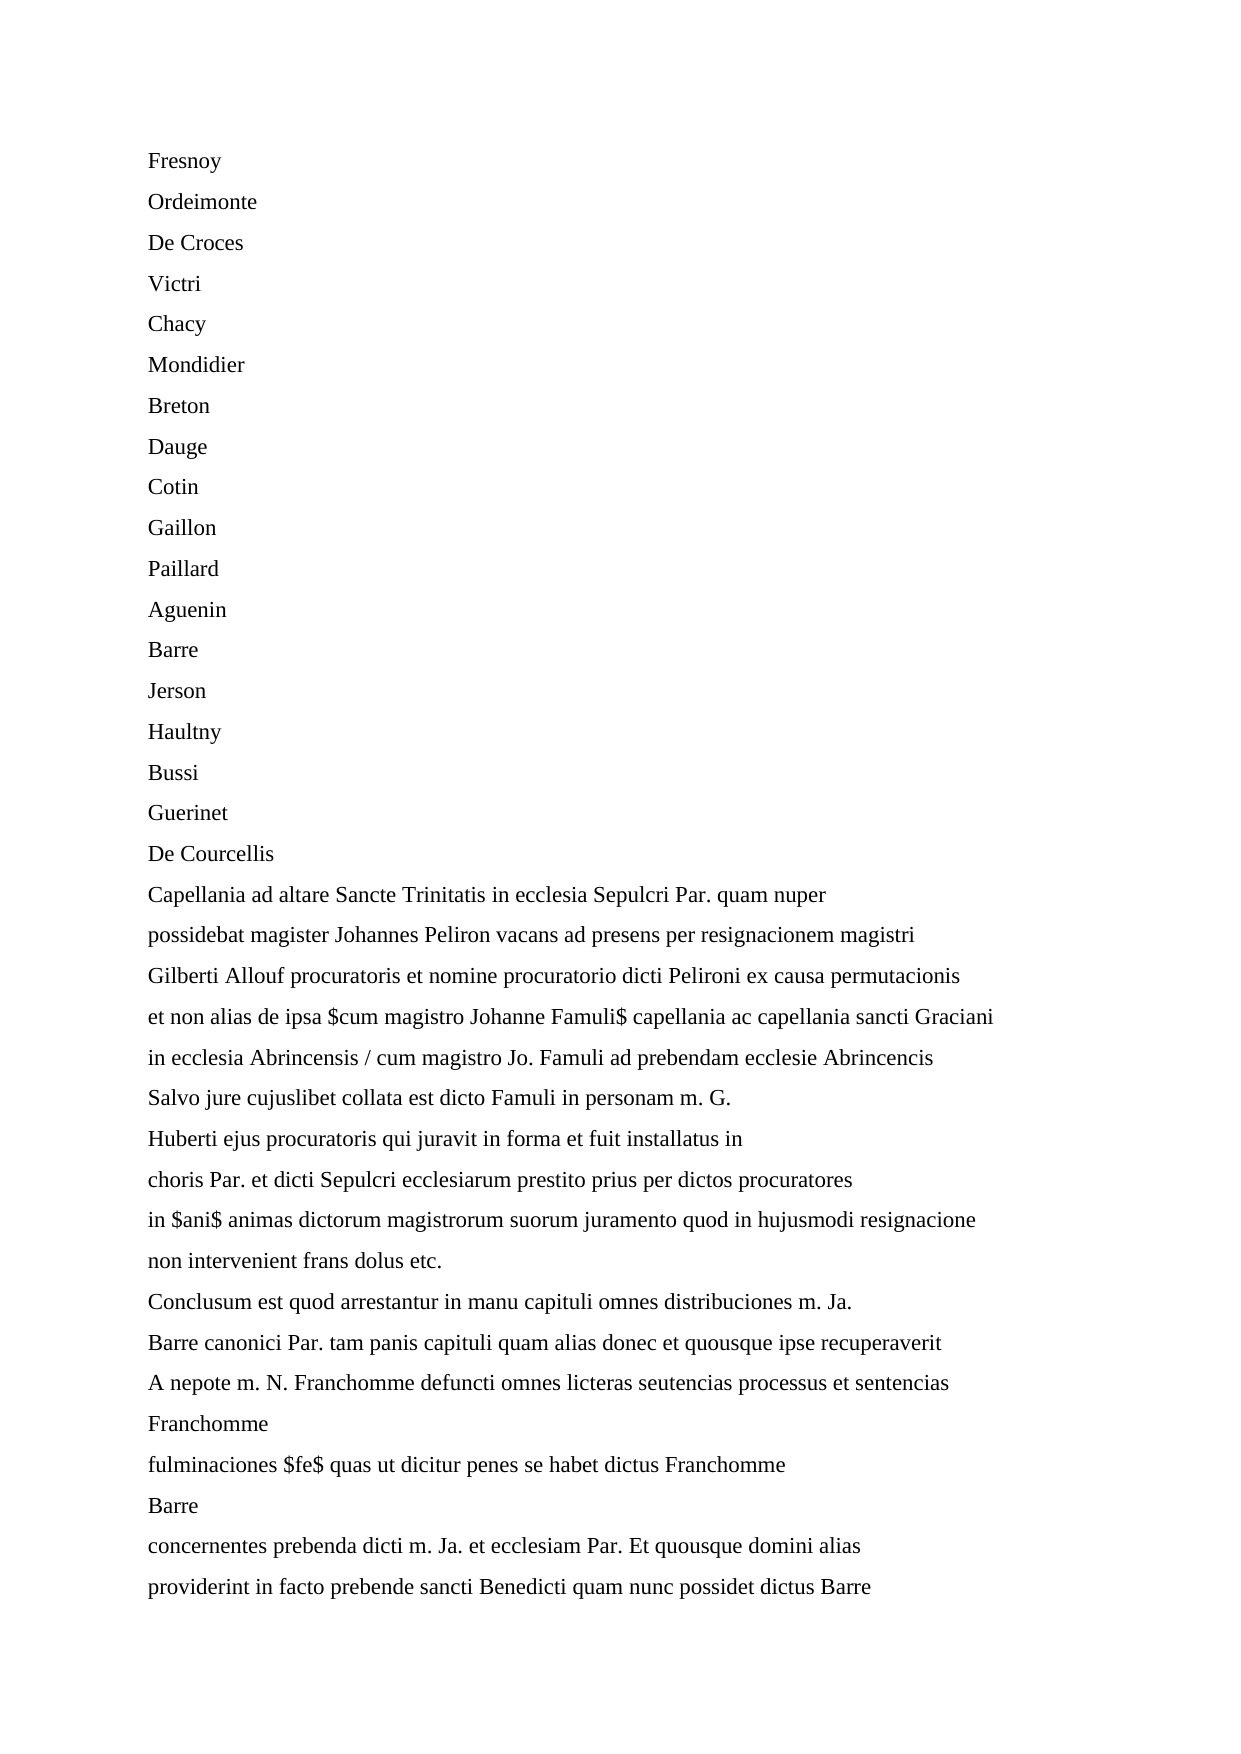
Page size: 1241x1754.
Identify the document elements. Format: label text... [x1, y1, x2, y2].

text Barre [148, 1492, 1093, 1518]
text in $ani$ animas dictorum magistrorum suorum juramento quod in hujusmodi resignacione [148, 1207, 1093, 1233]
text Franchomme [148, 1410, 1093, 1437]
text choris Par. et dicti Sepulcri ecclesiarum prestito prius per dictos procuratores [148, 1166, 1093, 1192]
text Salvo jure cujuslibet collata est dicto Famuli in personam m. G. [148, 1084, 1093, 1111]
text Jerson [148, 677, 1093, 703]
text concernentes prebenda dicti m. Ja. et ecclesiam Par. Et quousque domini alias [148, 1532, 1093, 1559]
text Gaillon [148, 514, 1093, 541]
text Cotin [148, 473, 1093, 500]
text Huberti ejus procuratoris qui juravit in forma et fuit installatus in [148, 1125, 1093, 1151]
text Paillard [148, 555, 1093, 581]
text Barre canonici Par. tam panis capituli quam alias donec et quousque ipse recuperaverit [148, 1329, 1093, 1355]
text Barre [148, 636, 1093, 663]
text possidebat magister Johannes Peliron vacans ad presens per resignacionem magistri [148, 921, 1093, 948]
text Guerinet [148, 799, 1093, 826]
text Conclusum est quod arrestantur in manu capituli omnes distribuciones m. Ja. [148, 1288, 1093, 1314]
text De Courcellis [148, 840, 1093, 866]
text non intervenient frans dolus etc. [148, 1247, 1093, 1274]
text Fresnoy [148, 148, 1093, 174]
text A nepote m. N. Franchomme defuncti omnes licteras seutencias processus et sentencias [148, 1369, 1093, 1396]
text Breton [148, 392, 1093, 418]
text Victri [148, 270, 1093, 296]
text fulminaciones $fe$ quas ut dicitur penes se habet dictus Franchomme [148, 1451, 1093, 1477]
text Mondidier [148, 351, 1093, 378]
text De Croces [148, 229, 1093, 255]
text Capellania ad altare Sancte Trinitatis in ecclesia Sepulcri Par. quam nuper [148, 881, 1093, 907]
text providerint in facto prebende sancti Benedicti quam nunc possidet dictus Barre [148, 1573, 1093, 1599]
text Haultny [148, 718, 1093, 744]
text Dauge [148, 433, 1093, 459]
text Aguenin [148, 596, 1093, 622]
text Ordeimonte [148, 188, 1093, 215]
text Gilberti Allouf procuratoris et nomine procuratorio dicti Pelironi ex causa permutacionis [148, 962, 1093, 988]
text et non alias de ipsa $cum magistro Johanne Famuli$ capellania ac capellania sancti Graciani [148, 1003, 1093, 1029]
text Bussi [148, 758, 1093, 785]
text Chacy [148, 311, 1093, 337]
text in ecclesia Abrincensis / cum magistro Jo. Famuli ad prebendam ecclesie Abrincencis [148, 1044, 1093, 1070]
